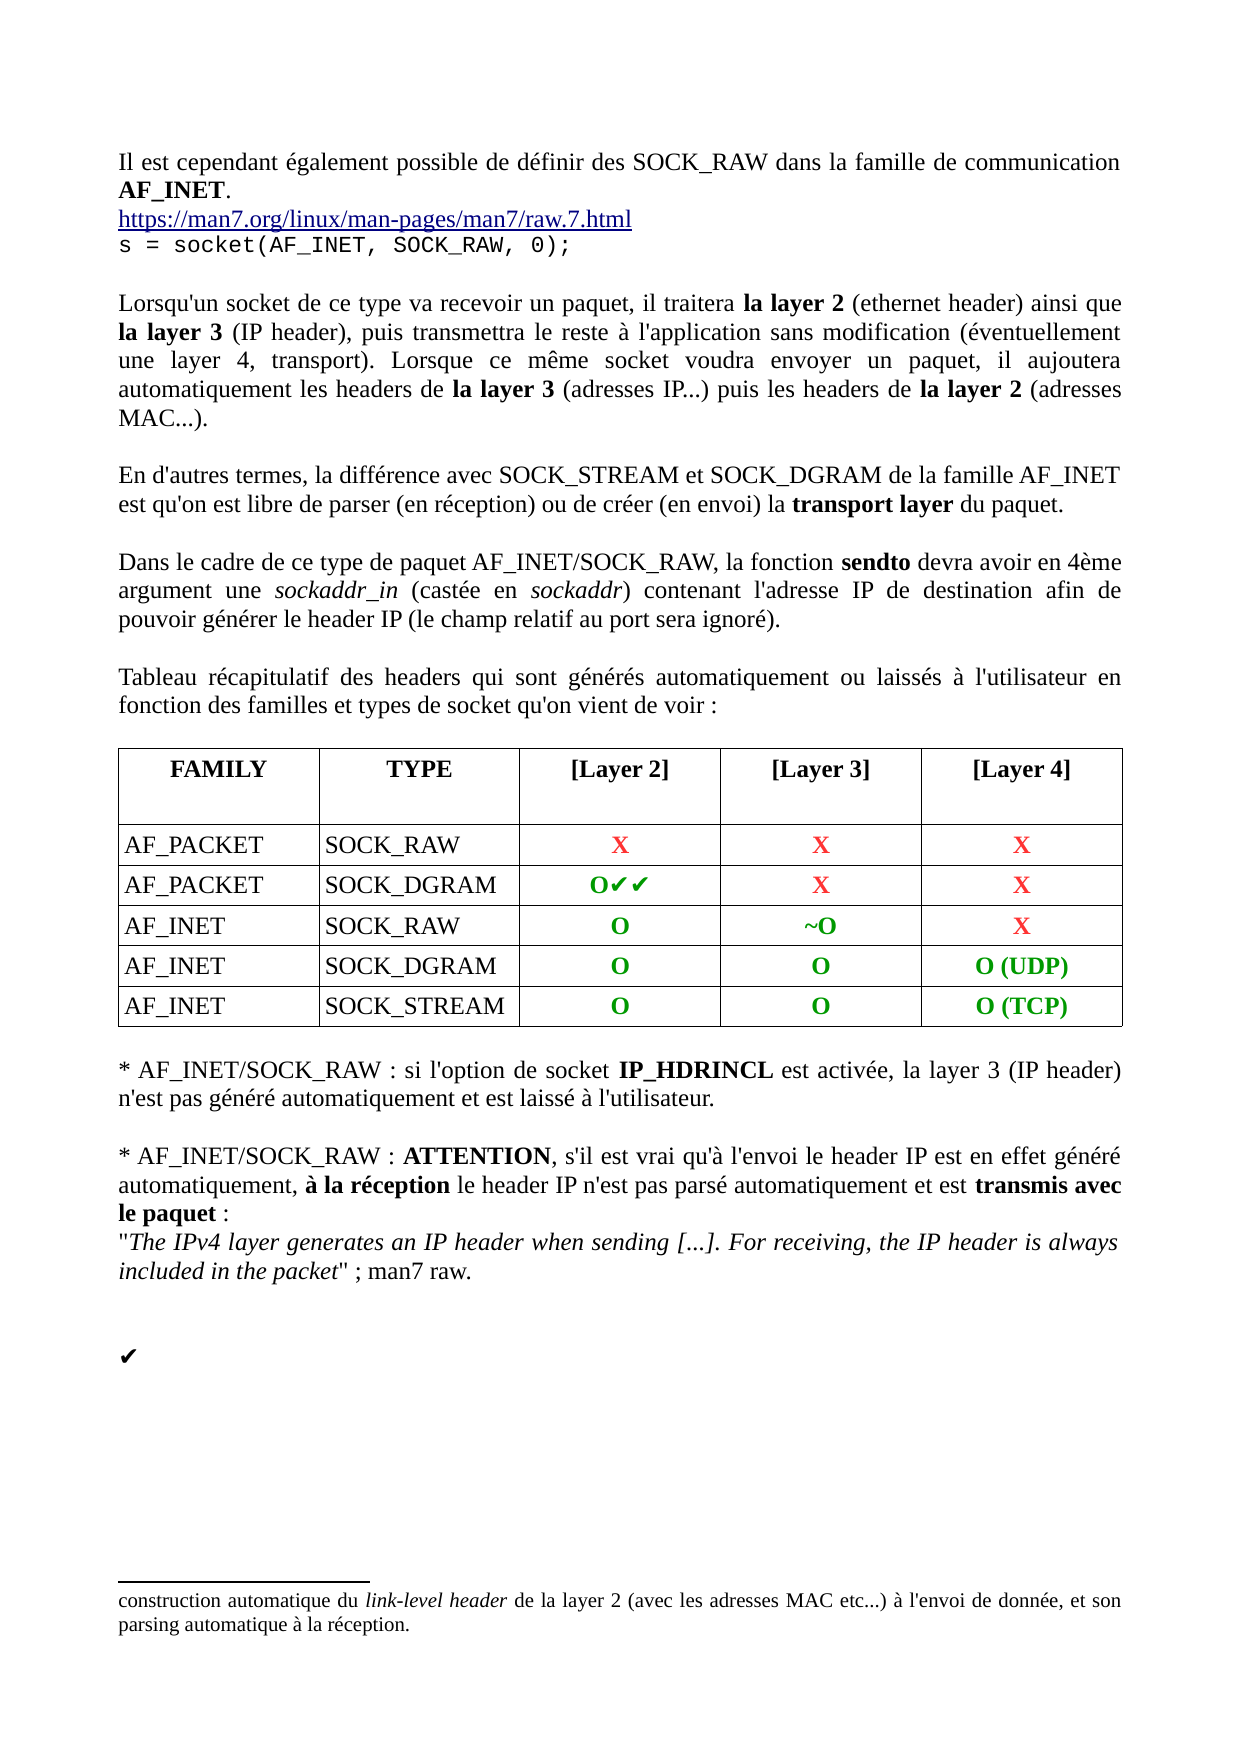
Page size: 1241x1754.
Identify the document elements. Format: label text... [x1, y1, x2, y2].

table_cell O✔️✔️ [520, 866, 720, 905]
text Lorsqu'un socket de ce type va recevoir un paquet, il traitera la layer 2 (ethernet header) ainsi que la layer 3 (IP header), puis transmettra le reste à l'application sans modification (éventuellement une layer 4, transport). Lorsque ce même socket voudra envoyer un paquet, il aujoutera automatiquement les headers de la layer 3 (adresses IP...) puis les headers de la layer 2 (adresses MAC...). [118, 288, 1122, 432]
table_header [Layer 2] [520, 749, 720, 824]
table_cell O (TCP) [922, 987, 1122, 1026]
table_cell SOCK_RAW [320, 906, 519, 945]
table_cell X [520, 825, 720, 865]
table_cell SOCK_STREAM [320, 987, 519, 1026]
table_cell O (UDP) [922, 946, 1122, 986]
table_header TYPE [320, 749, 519, 824]
text s = socket(AF_INET, SOCK_RAW, 0); [118, 233, 1122, 259]
table_cell ~O [721, 906, 921, 945]
table_cell O [520, 946, 720, 986]
table_cell AF_INET [119, 987, 319, 1026]
table_cell X [922, 866, 1122, 905]
text "The IPv4 layer generates an IP header when sending [...]. For receiving, the IP header is always included in the packet" ; man7 raw. [118, 1227, 1122, 1285]
table_cell AF_PACKET [119, 825, 319, 865]
table_cell O [520, 987, 720, 1026]
text * AF_INET/SOCK_RAW : si l'option de socket IP_HDRINCL est activée, la layer 3 (IP header) n'est pas généré automatiquement et est laissé à l'utilisateur. [118, 1055, 1122, 1112]
table_cell AF_PACKET [119, 866, 319, 905]
text Dans le cadre de ce type de paquet AF_INET/SOCK_RAW, la fonction sendto devra avoir en 4ème argument une sockaddr_in (castée en sockaddr) contenant l'adresse IP de destination afin de pouvoir générer le header IP (le champ relatif au port sera ignoré). [118, 547, 1122, 633]
text * AF_INET/SOCK_RAW : ATTENTION, s'il est vrai qu'à l'envoi le header IP est en effet généré automatiquement, à la réception le header IP n'est pas parsé automatiquement et est transmis avec le paquet : [118, 1141, 1122, 1227]
table_cell O [721, 946, 921, 986]
table_cell X [922, 906, 1122, 945]
table_cell X [922, 825, 1122, 865]
table_cell SOCK_DGRAM [320, 866, 519, 905]
table_header [Layer 3] [721, 749, 921, 824]
table_cell AF_INET [119, 946, 319, 986]
table_cell X [721, 825, 921, 865]
table_cell SOCK_DGRAM [320, 946, 519, 986]
text En d'autres termes, la différence avec SOCK_STREAM et SOCK_DGRAM de la famille AF_INET est qu'on est libre de parser (en réception) ou de créer (en envoi) la transport layer du paquet. [118, 460, 1122, 518]
table_header [Layer 4] [922, 749, 1122, 824]
table_cell X [721, 866, 921, 905]
table_cell O [520, 906, 720, 945]
table_cell O [721, 987, 921, 1026]
text https://man7.org/linux/man-pages/man7/raw.7.html [118, 204, 1122, 233]
table_cell AF_INET [119, 906, 319, 945]
table_cell SOCK_RAW [320, 825, 519, 865]
text ✔️ [118, 1342, 1122, 1371]
text Il est cependant également possible de définir des SOCK_RAW dans la famille de communication AF_INET. [118, 147, 1122, 204]
text Tableau récapitulatif des headers qui sont générés automatiquement ou laissés à l'utilisateur en fonction des familles et types de socket qu'on vient de voir : [118, 662, 1122, 719]
table_header FAMILY [119, 749, 319, 824]
text construction automatique du link-level header de la layer 2 (avec les adresses MAC etc...) à l'envoi de donnée, et son parsing automatique à la réception. [118, 1588, 1122, 1636]
